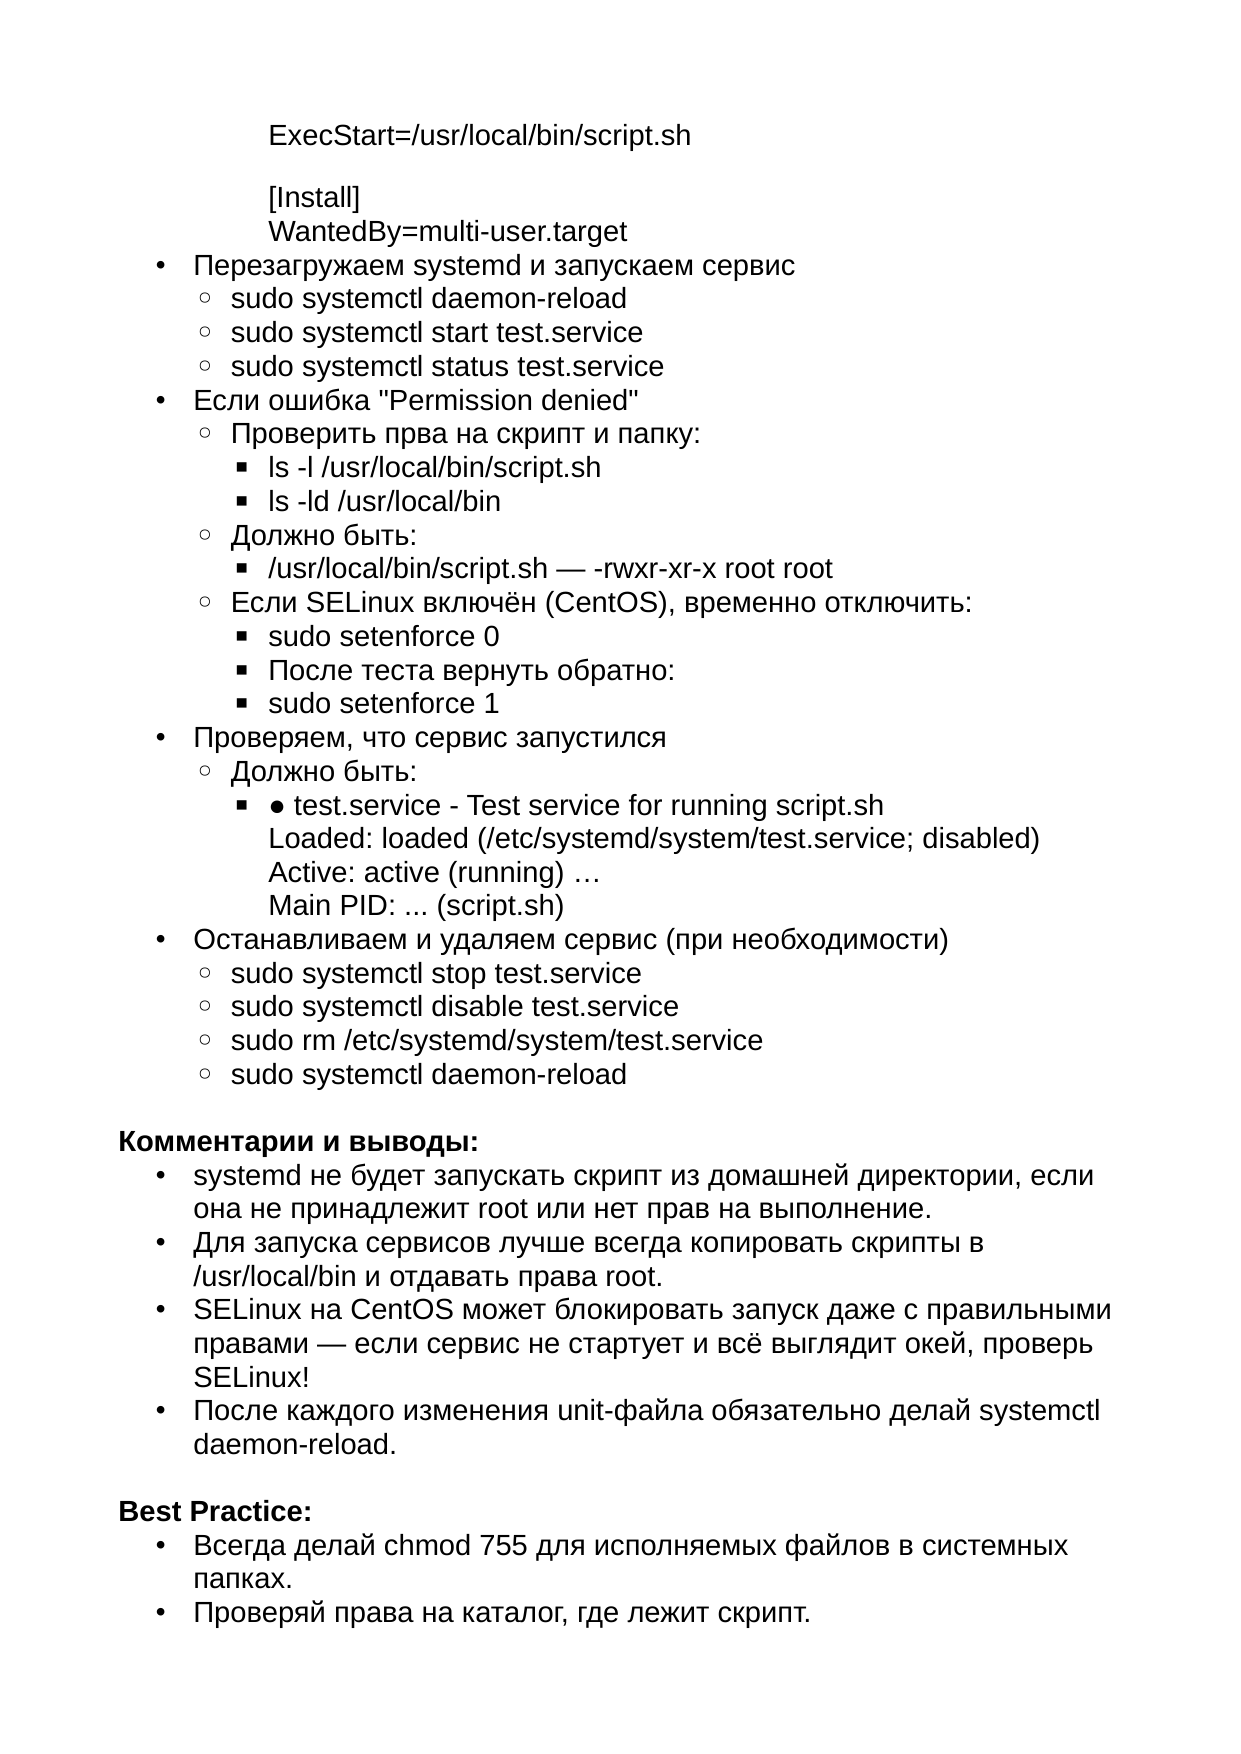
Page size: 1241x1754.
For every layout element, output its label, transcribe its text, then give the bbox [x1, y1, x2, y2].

list Останавливаем и удаляем сервис (при необходимости) [156, 922, 1122, 956]
list [Install] [231, 180, 1122, 214]
list sudo systemctl start test.service [193, 315, 1122, 349]
list /usr/local/bin/script.sh — -rwxr-xr-x root root [231, 551, 1122, 585]
list Перезагружаем systemd и запускаем сервис [156, 247, 1122, 281]
text Комментарии и выводы: [118, 1124, 1122, 1158]
list sudo systemctl daemon-reload [193, 281, 1122, 315]
list sudo systemctl daemon-reload [193, 1057, 1122, 1091]
text Best Practice: [118, 1494, 1122, 1527]
list Active: active (running) … [231, 855, 1122, 888]
list Loaded: loaded (/etc/systemd/system/test.service; disabled) [231, 821, 1122, 855]
list Всегда делай chmod 755 для исполняемых файлов в системных папках. [156, 1527, 1122, 1595]
list sudo setenforce 1 [231, 686, 1122, 720]
list После каждого изменения unit-файла обязательно делай systemctl daemon-reload. [156, 1393, 1122, 1460]
list ls -l /usr/local/bin/script.sh [231, 450, 1122, 484]
list ls -ld /usr/local/bin [231, 484, 1122, 517]
list Если SELinux включён (CentOS), временно отключить: [193, 585, 1122, 619]
list Проверить прва на скрипт и папку: [193, 416, 1122, 450]
list systemd не будет запускать скрипт из домашней директории, если она не принадлежит root или нет прав на выполнение. [156, 1158, 1122, 1225]
list WantedBy=multi-user.target [231, 214, 1122, 247]
list Проверяем, что сервис запустился [156, 720, 1122, 754]
list Main PID: ... (script.sh) [231, 888, 1122, 922]
list sudo systemctl stop test.service [193, 956, 1122, 989]
list Если ошибка "Permission denied" [156, 382, 1122, 416]
list ● test.service - Test service for running script.sh [231, 787, 1122, 821]
list После теста вернуть обратно: [231, 652, 1122, 686]
list Для запуска сервисов лучше всегда копировать скрипты в /usr/local/bin и отдавать права root. [156, 1225, 1122, 1292]
list Проверяй права на каталог, где лежит скрипт. [156, 1595, 1122, 1628]
list SELinux на CentOS может блокировать запуск даже с правильными правами — если сервис не стартует и всё выглядит окей, проверь SELinux! [156, 1292, 1122, 1393]
list sudo systemctl status test.service [193, 349, 1122, 382]
list sudo setenforce 0 [231, 619, 1122, 652]
list Должно быть: [193, 754, 1122, 787]
list sudo systemctl disable test.service [193, 989, 1122, 1023]
list Должно быть: [193, 517, 1122, 551]
list sudo rm /etc/systemd/system/test.service [193, 1023, 1122, 1057]
list ExecStart=/usr/local/bin/script.sh [231, 118, 1122, 152]
